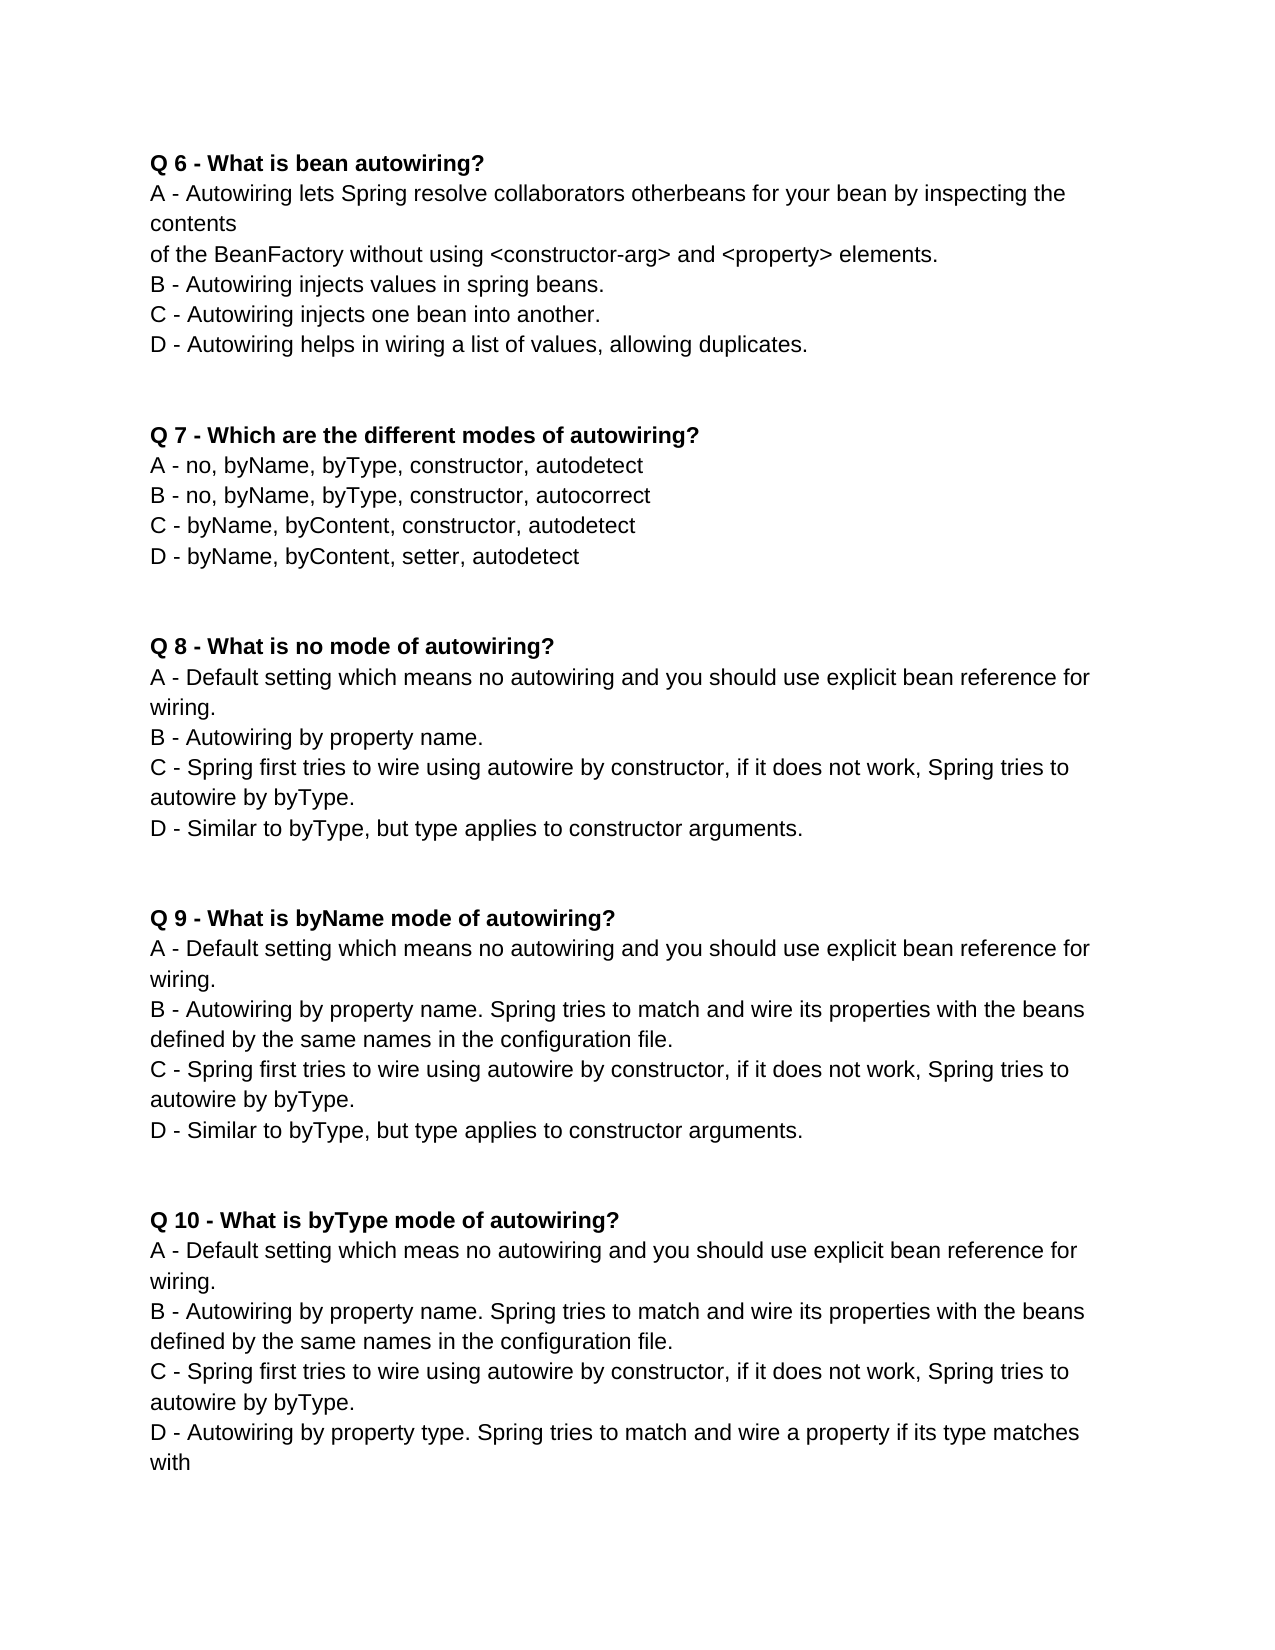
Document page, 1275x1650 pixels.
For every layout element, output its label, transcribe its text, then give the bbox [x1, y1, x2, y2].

text Q 9 - What is byName mode of autowiring? [150, 905, 1125, 932]
text autowire by byType. [150, 1388, 1125, 1415]
text B - Autowiring by property name. Spring tries to match and wire its properties with the beans [150, 1298, 1125, 1324]
text of the BeanFactory without using <constructor-arg> and <property> elements. [150, 241, 1125, 267]
text B - Autowiring injects values in spring beans. [150, 271, 1125, 297]
text D - byName, byContent, setter, autodetect [150, 543, 1125, 569]
text A - no, byName, byType, constructor, autodetect [150, 452, 1125, 478]
text Q 8 - What is no mode of autowiring? [150, 633, 1125, 660]
text D - Similar to byType, but type applies to constructor arguments. [150, 814, 1125, 841]
text D - Autowiring helps in wiring a list of values, allowing duplicates. [150, 331, 1125, 358]
text wiring. [150, 966, 1125, 992]
text B - Autowiring by property name. [150, 724, 1125, 750]
text B - Autowiring by property name. Spring tries to match and wire its properties with the beans [150, 996, 1125, 1022]
text D - Autowiring by property type. Spring tries to match and wire a property if its type matches with [150, 1419, 1125, 1475]
text autowire by byType. [150, 1086, 1125, 1113]
text defined by the same names in the configuration file. [150, 1026, 1125, 1052]
text wiring. [150, 694, 1125, 720]
text Q 7 - Which are the different modes of autowiring? [150, 422, 1125, 448]
text B - no, byName, byType, constructor, autocorrect [150, 482, 1125, 509]
text A - Default setting which meas no autowiring and you should use explicit bean reference for [150, 1237, 1125, 1264]
text C - Autowiring injects one bean into another. [150, 301, 1125, 327]
text D - Similar to byType, but type applies to constructor arguments. [150, 1117, 1125, 1143]
text A - Default setting which means no autowiring and you should use explicit bean reference for [150, 663, 1125, 690]
text A - Autowiring lets Spring resolve collaborators otherbeans for your bean by inspecting the contents [150, 180, 1125, 237]
text C - byName, byContent, constructor, autodetect [150, 512, 1125, 539]
text C - Spring first tries to wire using autowire by constructor, if it does not work, Spring tries to [150, 1056, 1125, 1083]
text wiring. [150, 1268, 1125, 1294]
text A - Default setting which means no autowiring and you should use explicit bean reference for [150, 935, 1125, 962]
text C - Spring first tries to wire using autowire by constructor, if it does not work, Spring tries to [150, 754, 1125, 781]
text C - Spring first tries to wire using autowire by constructor, if it does not work, Spring tries to [150, 1358, 1125, 1385]
text Q 6 - What is bean autowiring? [150, 150, 1125, 176]
text Q 10 - What is byType mode of autowiring? [150, 1207, 1125, 1234]
text autowire by byType. [150, 784, 1125, 811]
text defined by the same names in the configuration file. [150, 1328, 1125, 1354]
